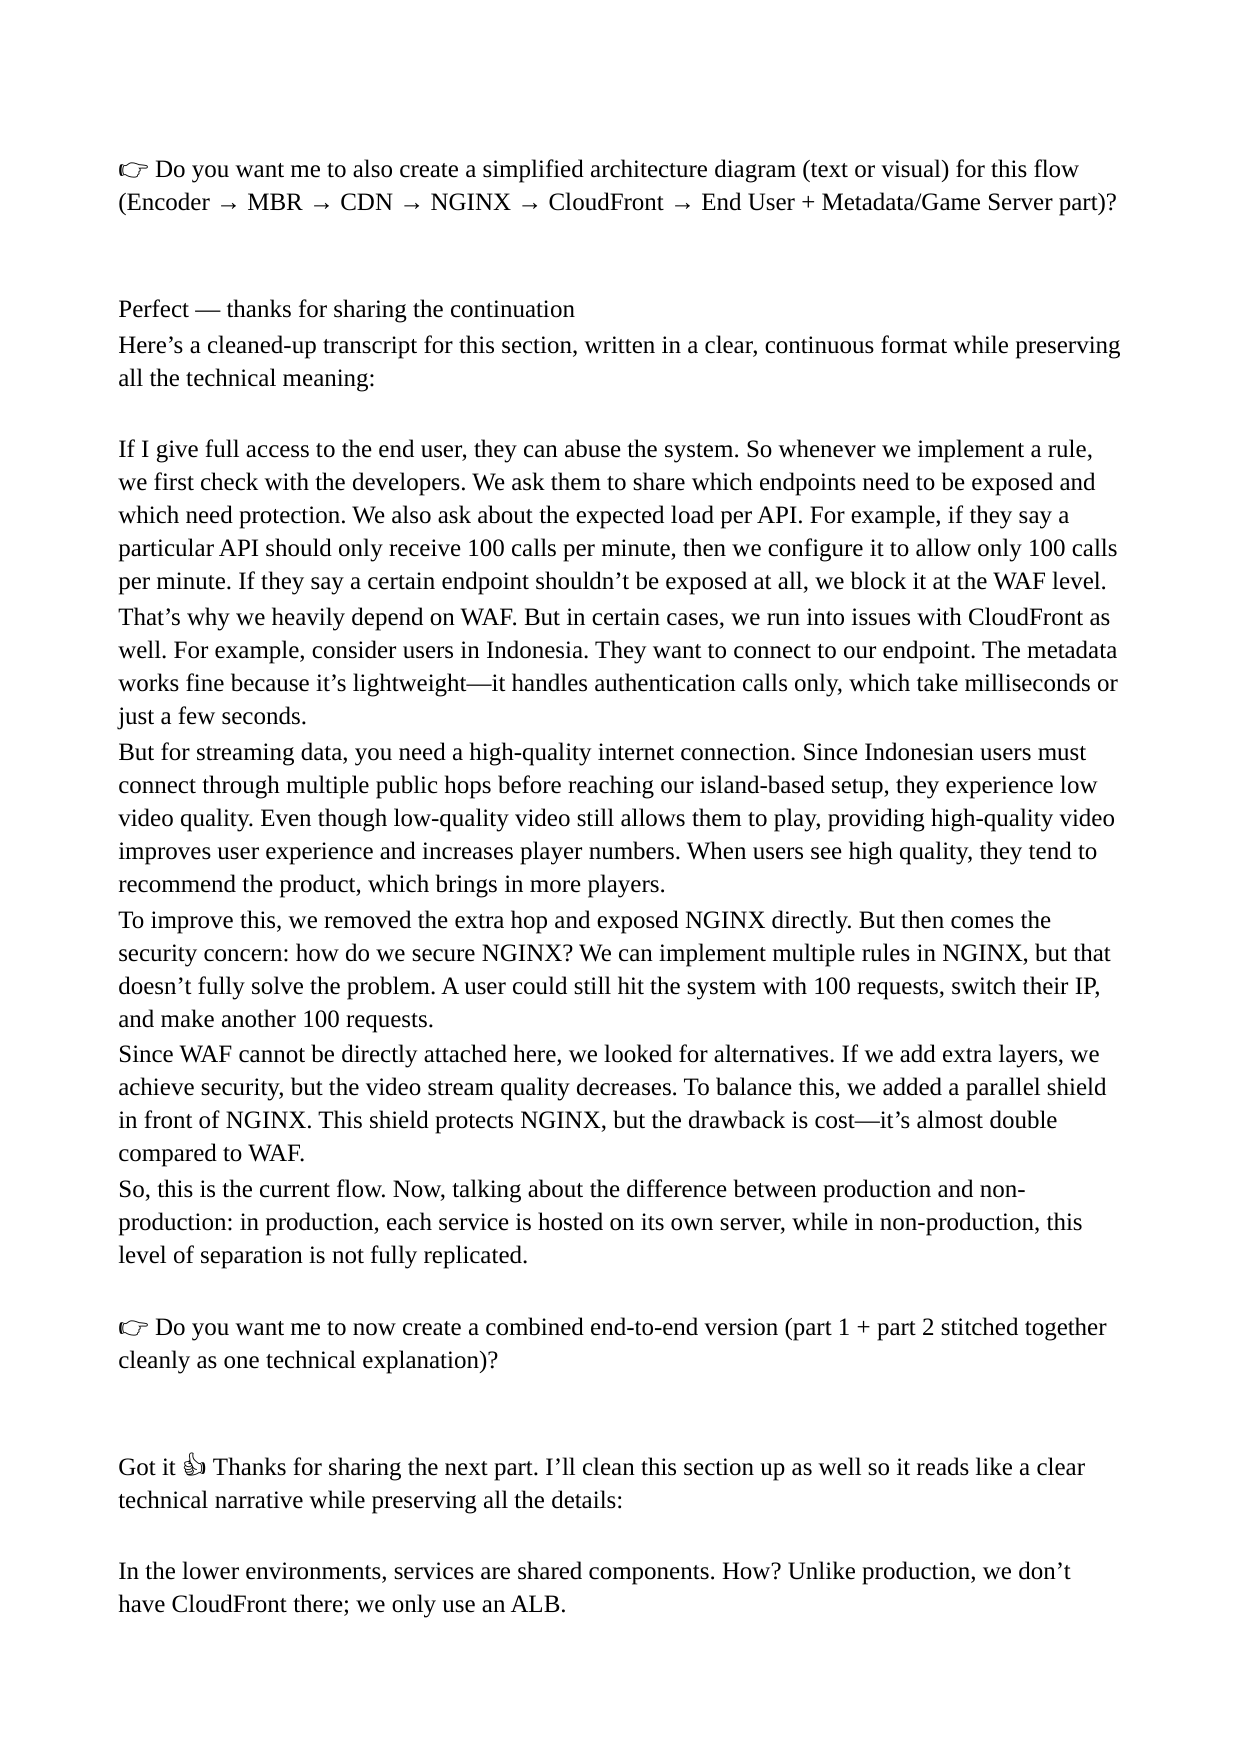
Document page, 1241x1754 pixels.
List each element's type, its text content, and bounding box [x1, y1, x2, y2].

text Since WAF cannot be directly attached here, we looked for alternatives. If we add extra layers, we achieve security, but the video stream quality decreases. To balance this, we added a parallel shield in front of NGINX. This shield protects NGINX, but the drawback is cost—it’s almost double compared to WAF. [118, 1039, 1122, 1167]
text 👉 Do you want me to now create a combined end-to-end version (part 1 + part 2 stitched together cleanly as one technical explanation)? [118, 1312, 1122, 1373]
text Perfect — thanks for sharing the continuation 🙌 [118, 294, 1122, 323]
text So, this is the current flow. Now, talking about the difference between production and non-production: in production, each service is hosted on its own server, while in non-production, this level of separation is not fully replicated. [118, 1174, 1122, 1269]
text But for streaming data, you need a high-quality internet connection. Since Indonesian users must connect through multiple public hops before reaching our island-based setup, they experience low video quality. Even though low-quality video still allows them to play, providing high-quality video improves user experience and increases player numbers. When users see high quality, they tend to recommend the product, which brings in more players. [118, 737, 1122, 898]
text If I give full access to the end user, they can abuse the system. So whenever we implement a rule, we first check with the developers. We ask them to share which endpoints need to be exposed and which need protection. We also ask about the expected load per API. For example, if they say a particular API should only receive 100 calls per minute, then we configure it to allow only 100 calls per minute. If they say a certain endpoint shouldn’t be exposed at all, we block it at the WAF level. [118, 434, 1122, 595]
text Got it 👍 Thanks for sharing the next part. I’ll clean this section up as well so it reads like a clear technical narrative while preserving all the details: [118, 1452, 1122, 1514]
text In the lower environments, services are shared components. How? Unlike production, we don’t have CloudFront there; we only use an ALB. [118, 1556, 1122, 1618]
text 👉 Do you want me to also create a simplified architecture diagram (text or visual) for this flow (Encoder → MBR → CDN → NGINX → CloudFront → End User + Metadata/Game Server part)? [118, 154, 1122, 216]
text Here’s a cleaned-up transcript for this section, written in a clear, continuous format while preserving all the technical meaning: [118, 330, 1122, 392]
text To improve this, we removed the extra hop and exposed NGINX directly. But then comes the security concern: how do we secure NGINX? We can implement multiple rules in NGINX, but that doesn’t fully solve the problem. A user could still hit the system with 100 requests, switch their IP, and make another 100 requests. [118, 905, 1122, 1032]
text That’s why we heavily depend on WAF. But in certain cases, we run into issues with CloudFront as well. For example, consider users in Indonesia. They want to connect to our endpoint. The metadata works fine because it’s lightweight—it handles authentication calls only, which take milliseconds or just a few seconds. [118, 602, 1122, 730]
